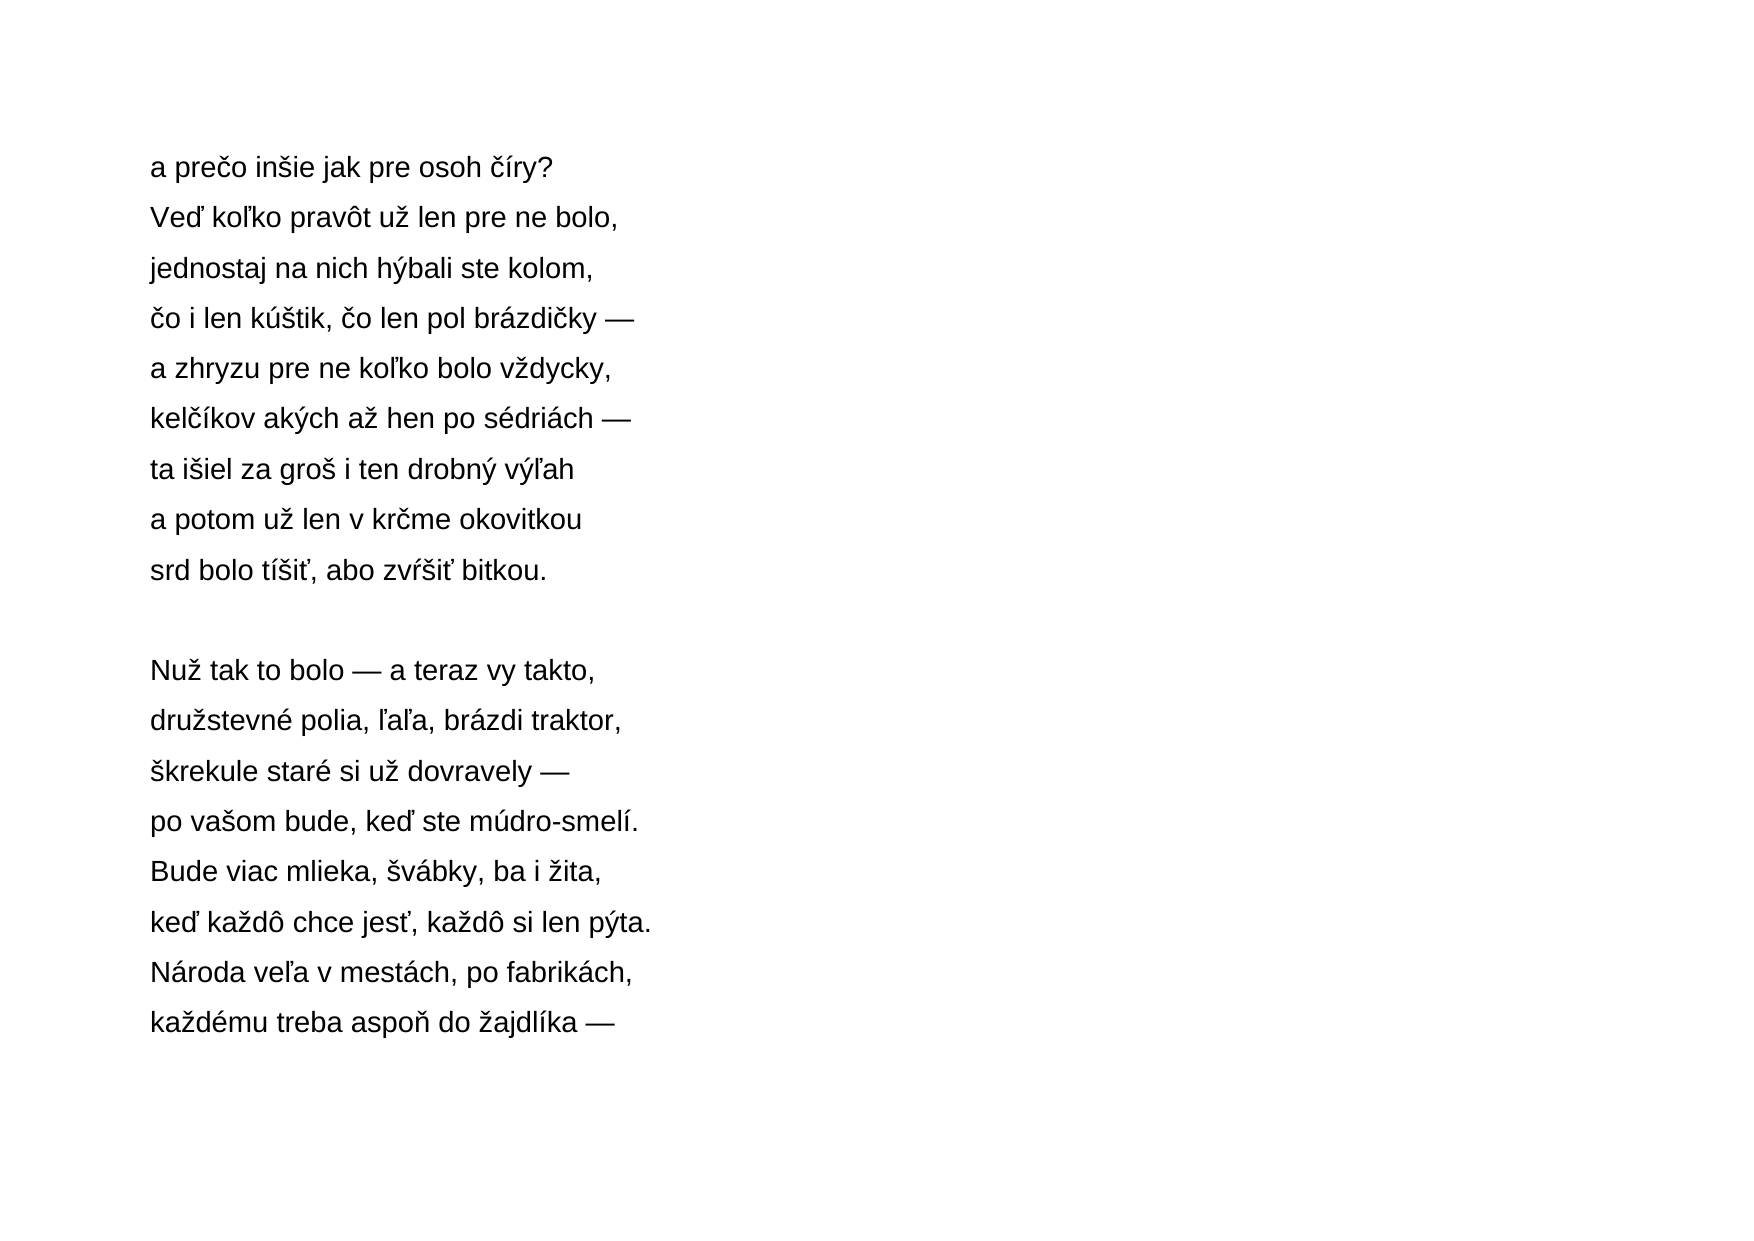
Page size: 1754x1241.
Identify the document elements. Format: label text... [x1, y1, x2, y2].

text a prečo inšie jak pre osoh číry? [150, 150, 1243, 183]
text každému treba aspoň do žajdlíka — [150, 1005, 1243, 1039]
text Národa veľa v mestách, po fabrikách, [150, 955, 1243, 988]
text Bude viac mlieka, švábky, ba i žita, [150, 854, 1243, 888]
text keď každô chce jesť, každô si len pýta. [150, 905, 1243, 938]
text a potom už len v krčme okovitkou [150, 502, 1243, 536]
text jednostaj na nich hýbali ste kolom, [150, 251, 1243, 284]
text ta išiel za groš i ten drobný výľah [150, 452, 1243, 485]
text škrekule staré si už dovravely — [150, 754, 1243, 787]
text kelčíkov akých až hen po sédriách — [150, 402, 1243, 435]
text po vašom bude, keď ste múdro-smelí. [150, 804, 1243, 838]
text Nuž tak to bolo — a teraz vy takto, [150, 653, 1243, 687]
text srd bolo tíšiť, abo zvŕšiť bitkou. [150, 552, 1243, 586]
text družstevné polia, ľaľa, brázdi traktor, [150, 703, 1243, 737]
text a zhryzu pre ne koľko bolo vždycky, [150, 351, 1243, 385]
text Veď koľko pravôt už len pre ne bolo, [150, 200, 1243, 234]
text čo i len kúštik, čo len pol brázdičky — [150, 301, 1243, 334]
